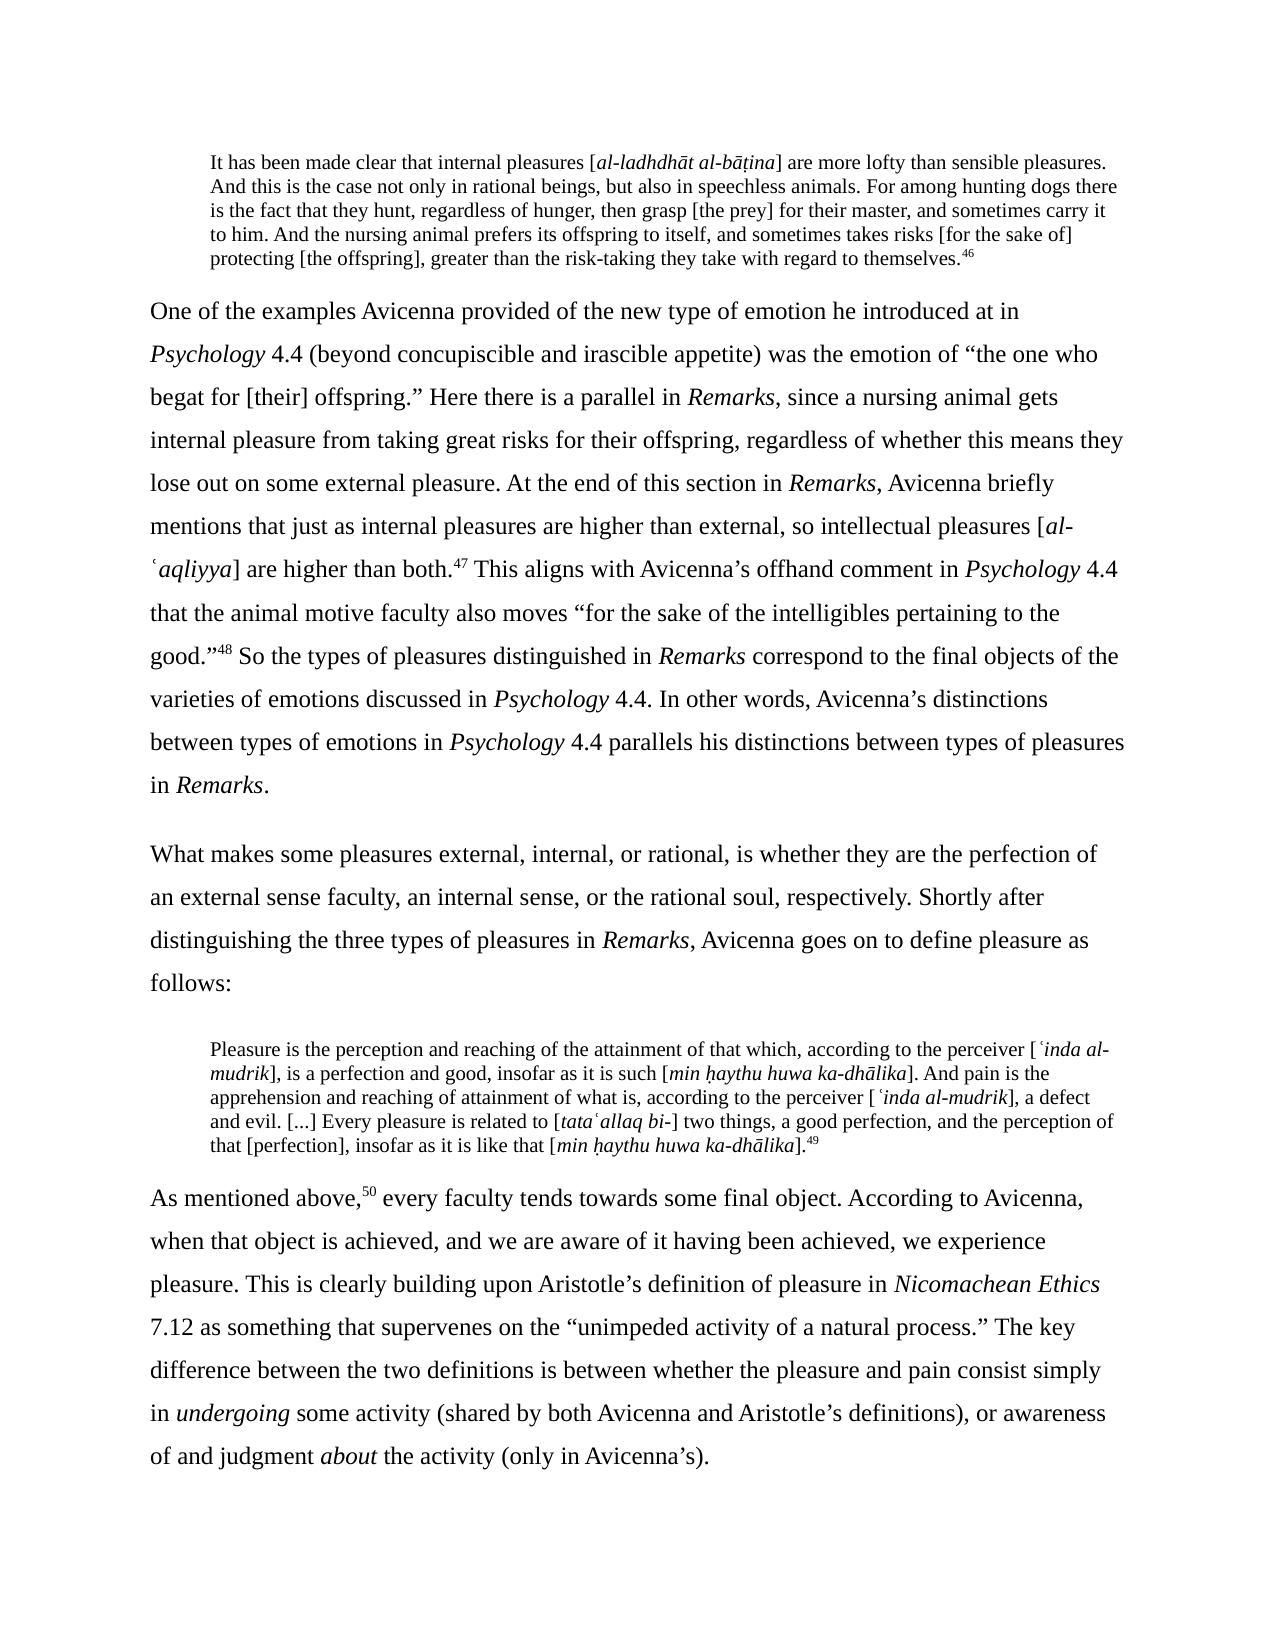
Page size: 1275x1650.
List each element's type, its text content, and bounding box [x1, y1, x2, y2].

text Pleasure is the perception and reaching of the attainment of that which, according to the perceiver [ʿinda al-mudrik], is a perfection and good, insofar as it is such [min ḥaythu huwa ka-dhālika]. And pain is the apprehension and reaching of attainment of what is, according to the perceiver [ʿinda al-mudrik], a defect and evil. [...] Every pleasure is related to [tataʿallaq bi-] two things, a good perfection, and the perception of that [perfection], insofar as it is like that [min ḥaythu huwa ka-dhālika]. [210, 1037, 1125, 1157]
text What makes some pleasures external, internal, or rational, is whether they are the perfection of an external sense faculty, an internal sense, or the rational soul, respectively. Shortly after distinguishing the three types of pleasures in Remarks, Avicenna goes on to define pleasure as follows: [150, 839, 1125, 997]
text It has been made clear that internal pleasures [al-ladhdhāt al-bāṭina] are more lofty than sensible pleasures. And this is the case not only in rational beings, but also in speechless animals. For among hunting dogs there is the fact that they hunt, regardless of hunger, then grasp [the prey] for their master, and sometimes carry it to him. And the nursing animal prefers its offspring to itself, and sometimes takes risks [for the sake of] protecting [the offspring], greater than the risk-taking they take with regard to themselves. [210, 150, 1125, 270]
text As mentioned above, every faculty tends towards some final object. According to Avicenna, when that object is achieved, and we are aware of it having been achieved, we experience pleasure. This is clearly building upon Aristotle’s definition of pleasure in Nicomachean Ethics 7.12 as something that supervenes on the “unimpeded activity of a natural process.” The key difference between the two definitions is between whether the pleasure and pain consist simply in undergoing some activity (shared by both Avicenna and Aristotle’s definitions), or awareness of and judgment about the activity (only in Avicenna’s). [150, 1183, 1125, 1470]
text One of the examples Avicenna provided of the new type of emotion he introduced at in Psychology 4.4 (beyond concupiscible and irascible appetite) was the emotion of “the one who begat for [their] offspring.” Here there is a parallel in Remarks, since a nursing animal gets internal pleasure from taking great risks for their offspring, regardless of whether this means they lose out on some external pleasure. At the end of this section in Remarks, Avicenna briefly mentions that just as internal pleasures are higher than external, so intellectual pleasures [al-ʿaqliyya] are higher than both. This aligns with Avicenna’s offhand comment in Psychology 4.4 that the animal motive faculty also moves “for the sake of the intelligibles pertaining to the good.” So the types of pleasures distinguished in Remarks correspond to the final objects of the varieties of emotions discussed in Psychology 4.4. In other words, Avicenna’s distinctions between types of emotions in Psychology 4.4 parallels his distinctions between types of pleasures in Remarks. [150, 296, 1125, 799]
